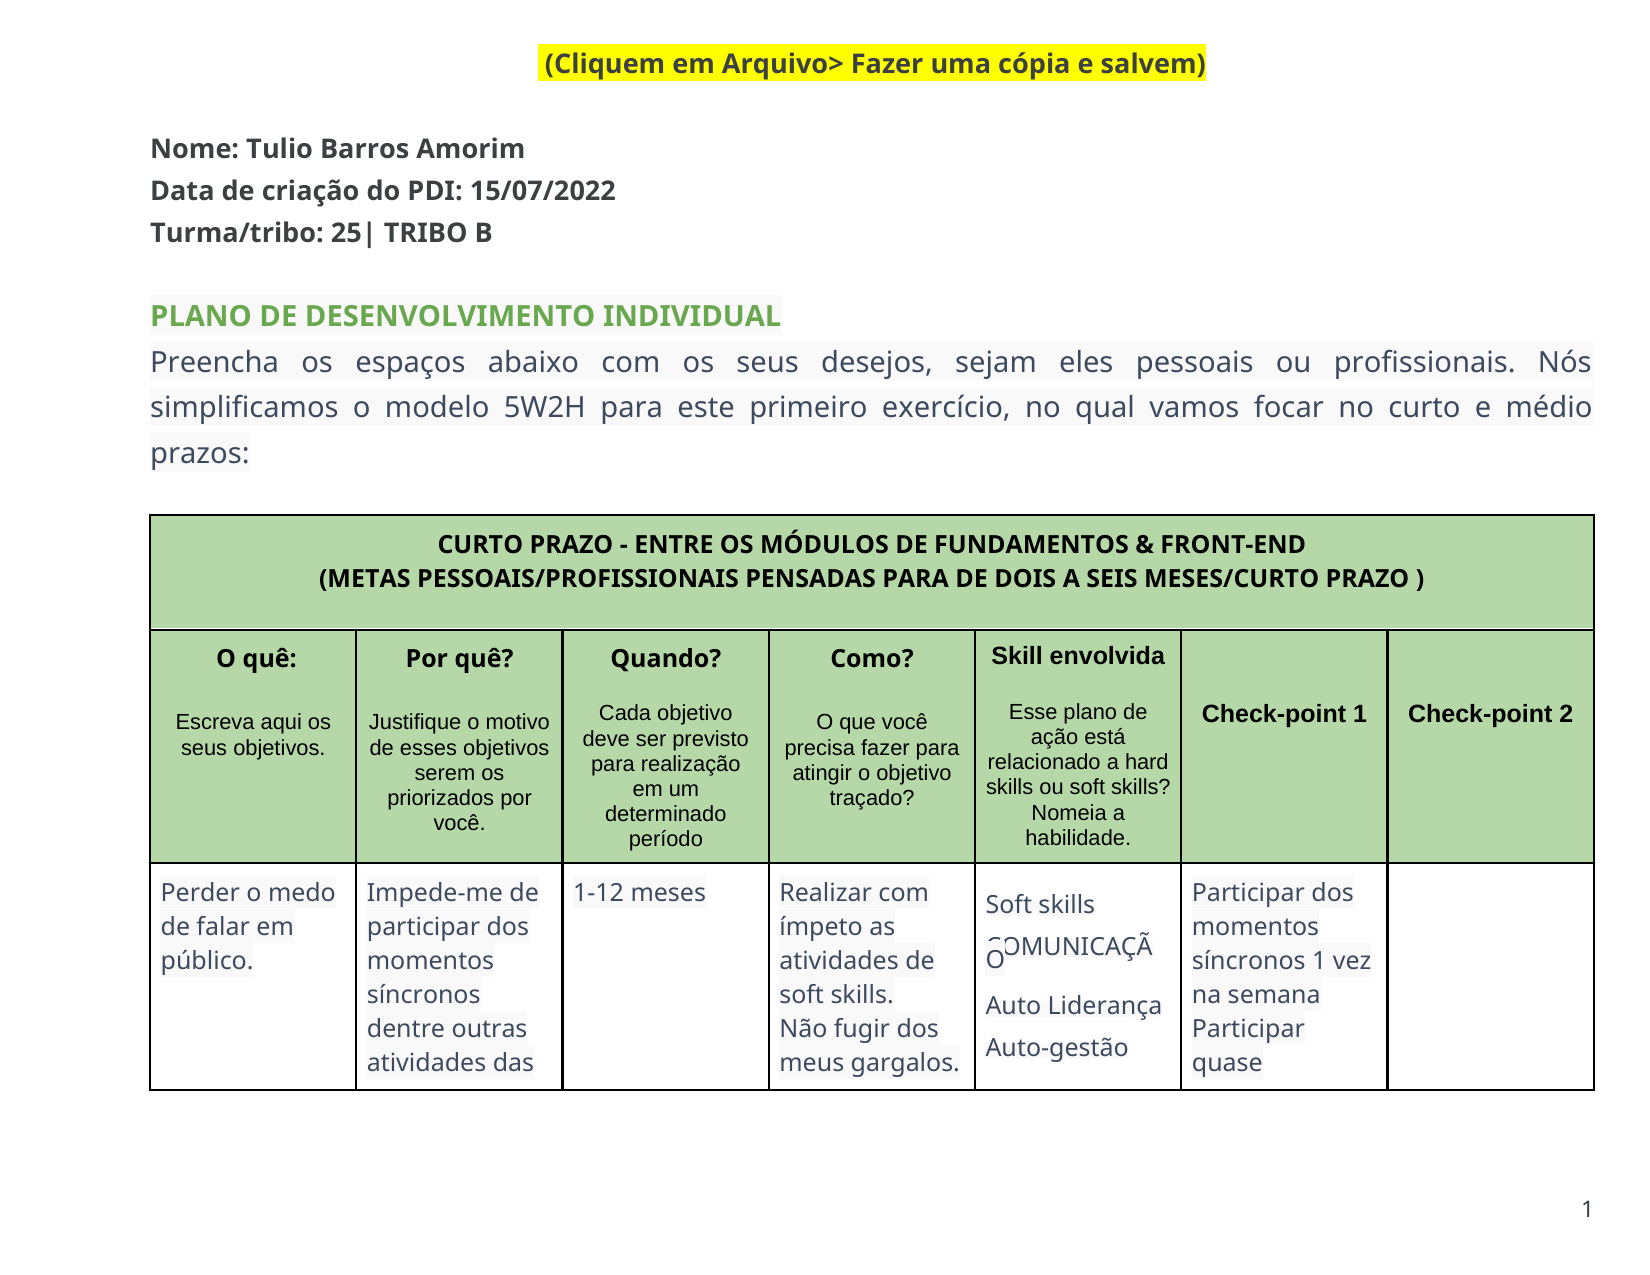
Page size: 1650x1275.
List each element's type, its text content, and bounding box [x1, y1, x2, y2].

table_header CURTO PRAZO - ENTRE OS MÓDULOS DE FUNDAMENTOS & FRONT-END (METAS PESSOAIS/PROFISSIONAIS PENSADAS PARA DE DOIS A SEIS MESES/CURTO PRAZO ) [151, 516, 1593, 628]
text (Cliquem em Arquivo> Fazer uma cópia e salvem) [150, 44, 1594, 81]
table_cell [1389, 864, 1593, 1089]
table_cell Como? O que você precisa fazer para atingir o objetivo traçado? [770, 631, 974, 862]
table_cell Soft skills COMUNICAÇÃO Auto Liderança Auto-gestão [976, 864, 1180, 1089]
table_cell Participar dos momentos síncronos 1 vez na semana Participar quase [1182, 864, 1386, 1089]
table_cell Impede-me de participar dos momentos síncronos dentre outras atividades das [357, 864, 561, 1089]
table_cell Check-point 1 [1182, 631, 1386, 862]
text Turma/tribo: 25| TRIBO B [150, 214, 1594, 251]
table_cell Por quê? Justifique o motivo de esses objetivos serem os priorizados por você. [357, 631, 561, 862]
table_cell Skill envolvida Esse plano de ação está relacionado a hard skills ou soft skills? Nomeia a habilidade. [976, 631, 1180, 862]
table_cell Check-point 2 [1389, 631, 1593, 862]
table_cell O quê: Escreva aqui os seus objetivos. [151, 631, 355, 862]
text Preencha os espaços abaixo com os seus desejos, sejam eles pessoais ou profissionais. Nós simplificamos o modelo 5W2H para este primeiro exercício, no qual vamos focar no curto e médio prazos: [150, 341, 1594, 472]
table_cell 1-12 meses [564, 864, 768, 1089]
text Nome: Tulio Barros Amorim [150, 129, 1594, 166]
table_cell Quando? Cada objetivo deve ser previsto para realização em um determinado período [564, 631, 768, 862]
table_cell Realizar com ímpeto as atividades de soft skills. Não fugir dos meus gargalos. [770, 864, 974, 1089]
text Data de criação do PDI: 15/07/2022 [150, 171, 1594, 208]
text PLANO DE DESENVOLVIMENTO INDIVIDUAL [150, 295, 1594, 335]
table_cell Perder o medo de falar em público. [151, 864, 355, 1089]
